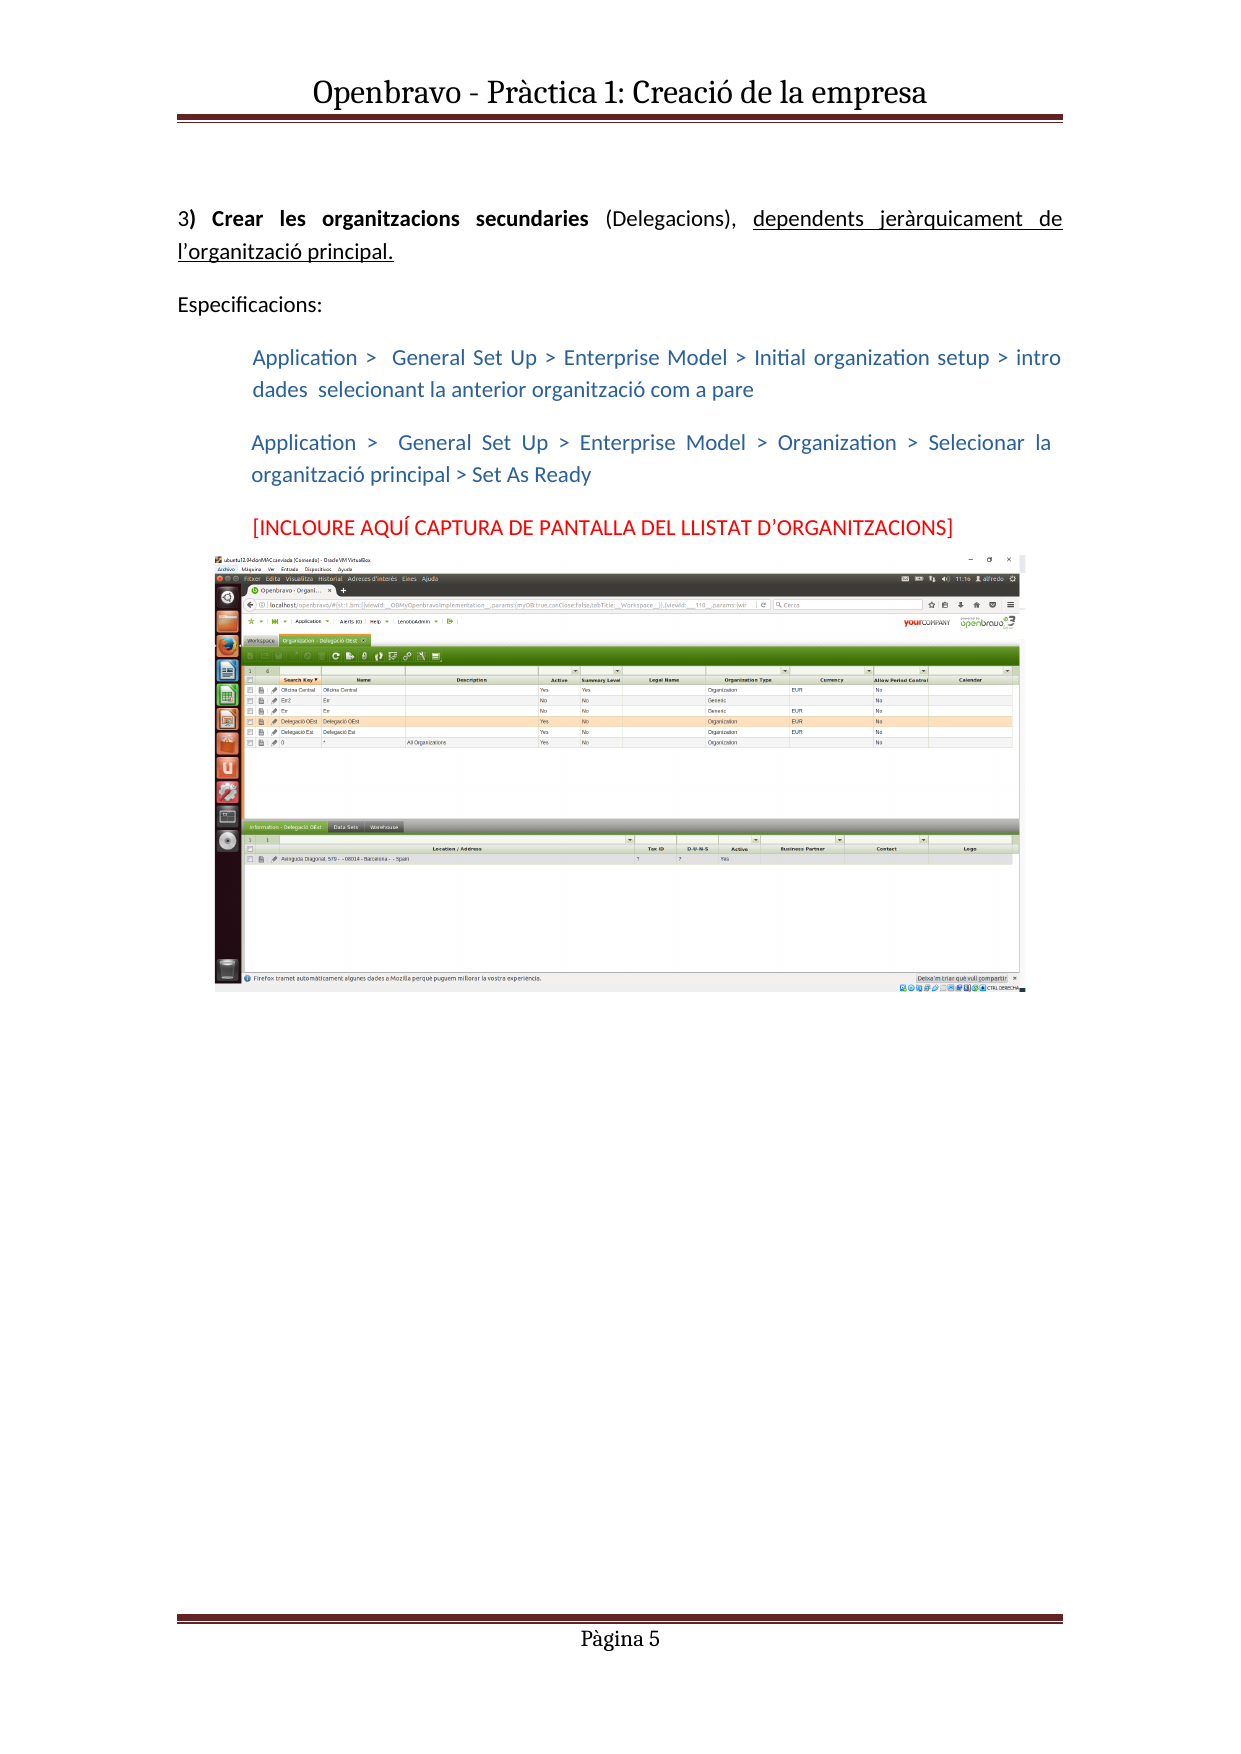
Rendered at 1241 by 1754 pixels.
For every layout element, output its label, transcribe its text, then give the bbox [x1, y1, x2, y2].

text Application > General Set Up > Enterprise Model > Organization > Selecionar la organització principal > Set As Ready [177, 428, 1063, 488]
picture [214, 555, 1026, 992]
text 3) Crear les organitzacions secundaries (Delegacions), dependents jeràrquicament de l’organització principal. [177, 204, 1063, 265]
list Application > General Set Up > Enterprise Model > Initial organization setup > intro dades selecionant la anterior organització com a pare [215, 343, 1063, 403]
text Especificacions: [177, 290, 1063, 318]
list [INCLOURE AQUÍ CAPTURA DE PANTALLA DEL LLISTAT D’ORGANITZACIONS] [252, 513, 1063, 541]
